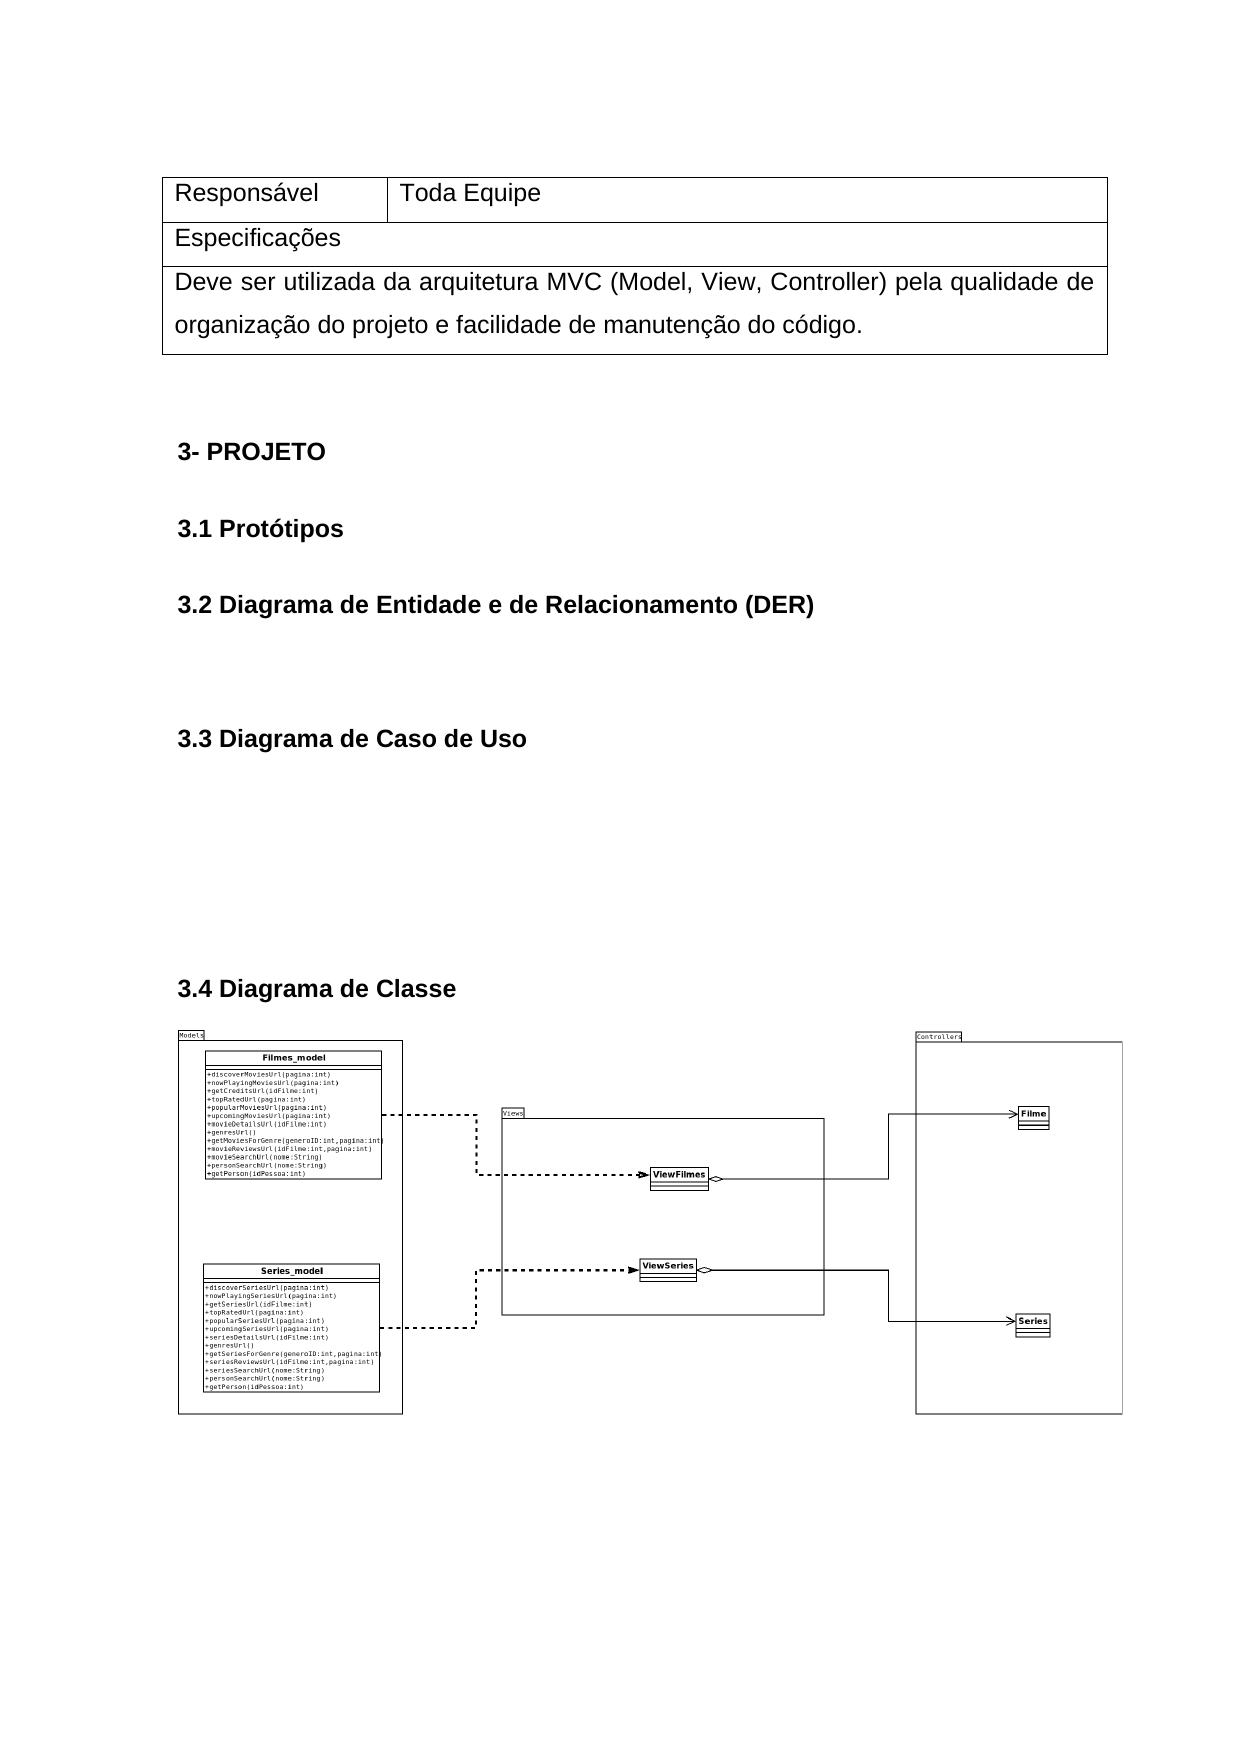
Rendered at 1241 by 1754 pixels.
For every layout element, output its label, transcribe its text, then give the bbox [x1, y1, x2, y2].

table_cell Responsável [163, 178, 387, 222]
subtitle 3.3 Diagrama de Caso de Uso [177, 724, 1122, 753]
subtitle 3.2 Diagrama de Entidade e de Relacionamento (DER) [177, 590, 1122, 619]
subtitle 3.4 Diagrama de Classe [177, 974, 1122, 1003]
picture [177, 1029, 1123, 1415]
table_cell Especificações [163, 223, 1107, 266]
subtitle 3- PROJETO [177, 437, 1122, 466]
table_cell Toda Equipe [388, 178, 1107, 222]
subtitle 3.1 Protótipos [177, 514, 1122, 542]
table_cell Deve ser utilizada da arquitetura MVC (Model, View, Controller) pela qualidade de organização do projeto e facilidade de manutenção do código. [163, 267, 1107, 353]
